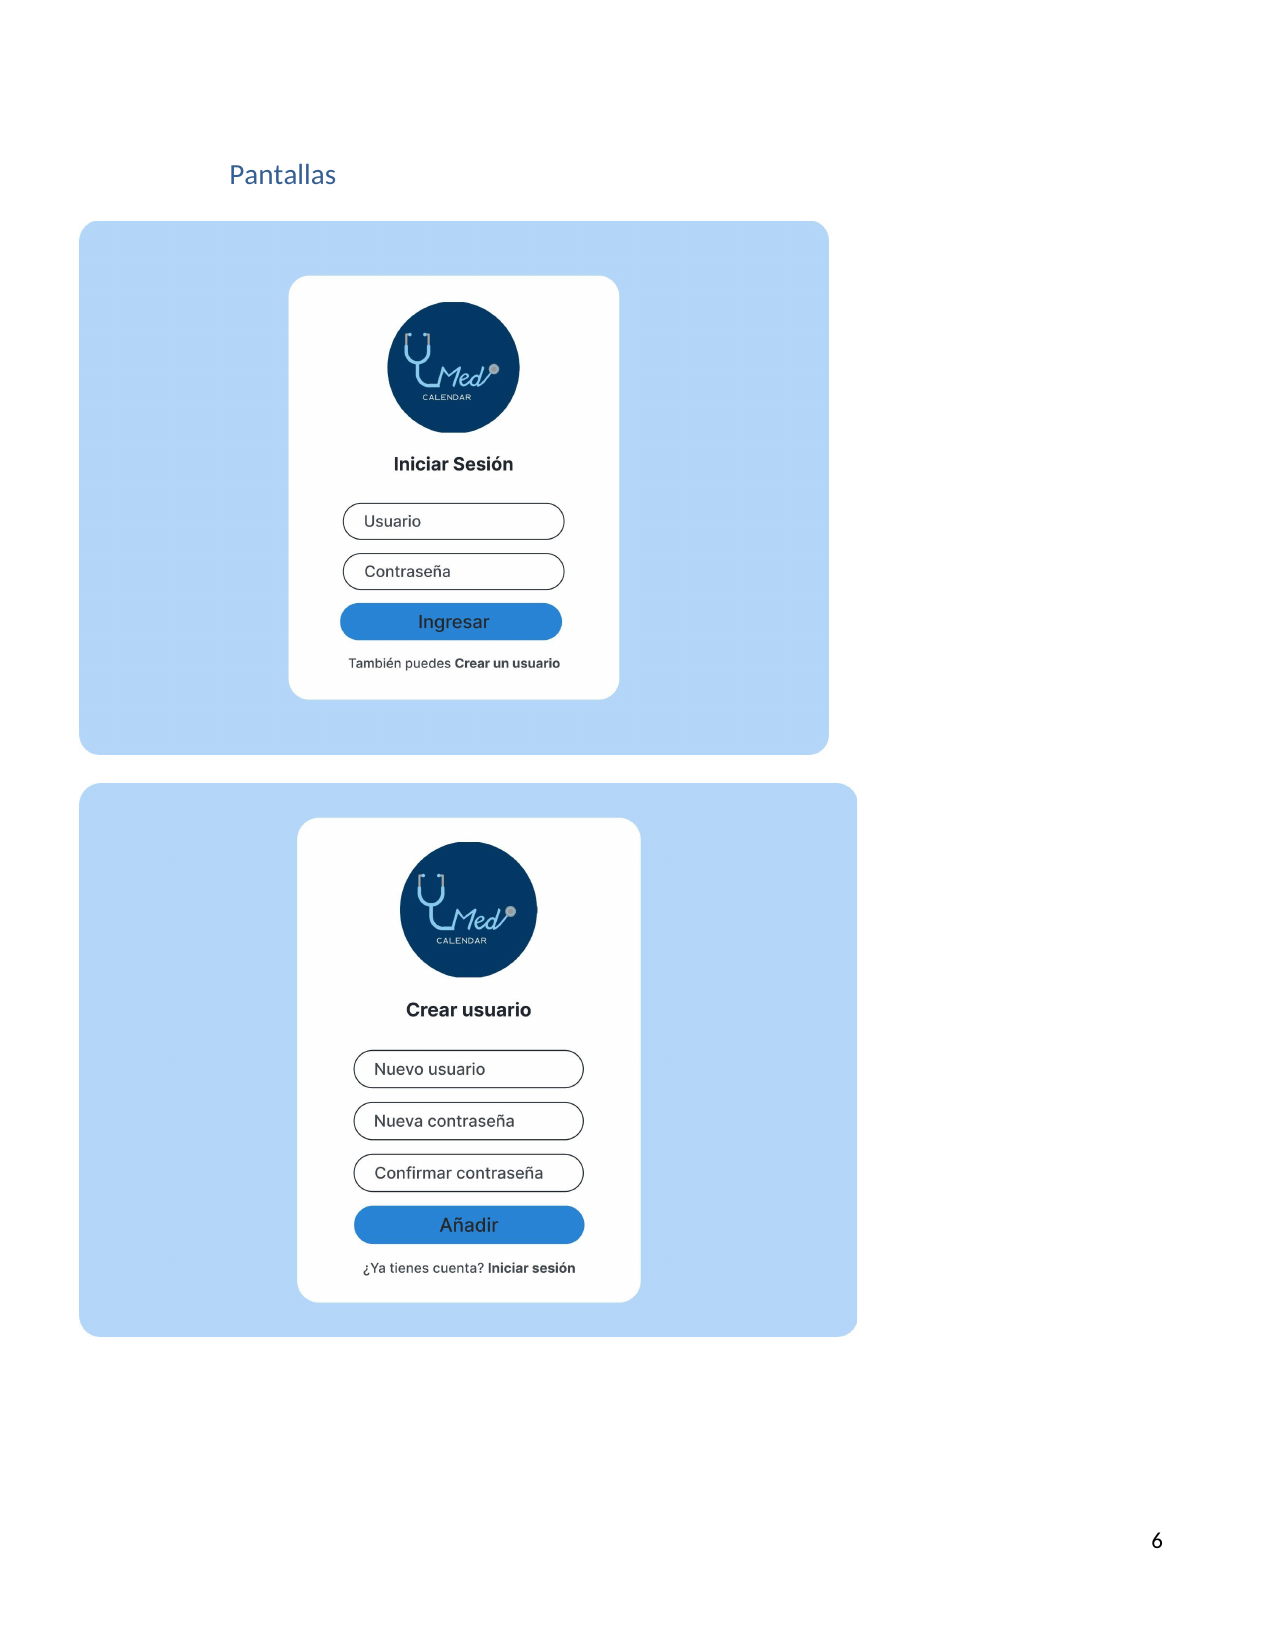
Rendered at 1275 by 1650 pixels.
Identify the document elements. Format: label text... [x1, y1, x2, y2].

picture [79, 783, 858, 1337]
picture [79, 221, 829, 755]
text Pantallas [154, 156, 1162, 192]
